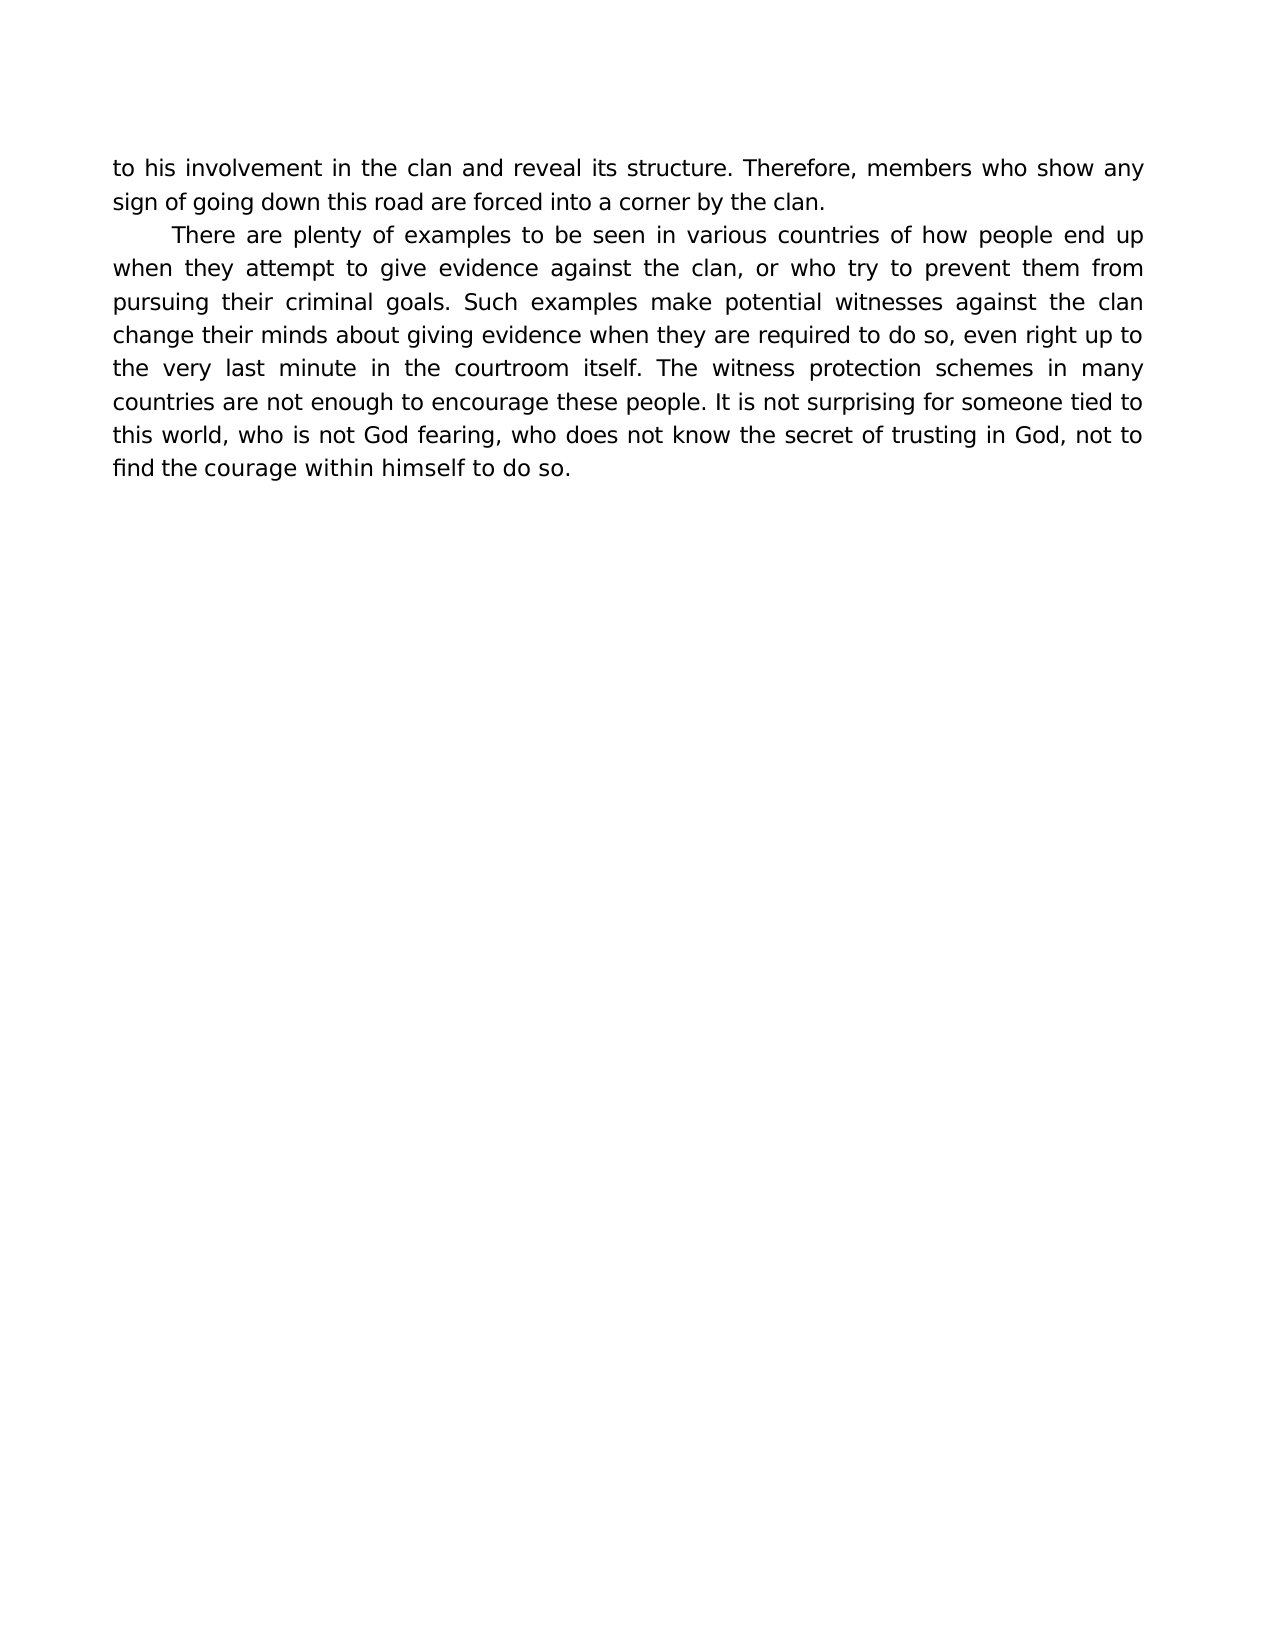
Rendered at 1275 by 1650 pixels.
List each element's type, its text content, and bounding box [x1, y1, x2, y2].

text to his involvement in the clan and reveal its structure. Therefore, members who show any sign of going down this road are forced into a corner by the clan. [112, 150, 1145, 217]
text There are plenty of examples to be seen in various countries of how people end up when they attempt to give evidence against the clan, or who try to prevent them from pursuing their criminal goals. Such examples make potential witnesses against the clan change their minds about giving evidence when they are required to do so, even right up to the very last minute in the courtroom itself. The witness protection schemes in many countries are not enough to encourage these people. It is not surprising for someone tied to this world, who is not God fearing, who does not know the secret of trusting in God, not to find the courage within himself to do so. [112, 217, 1145, 483]
